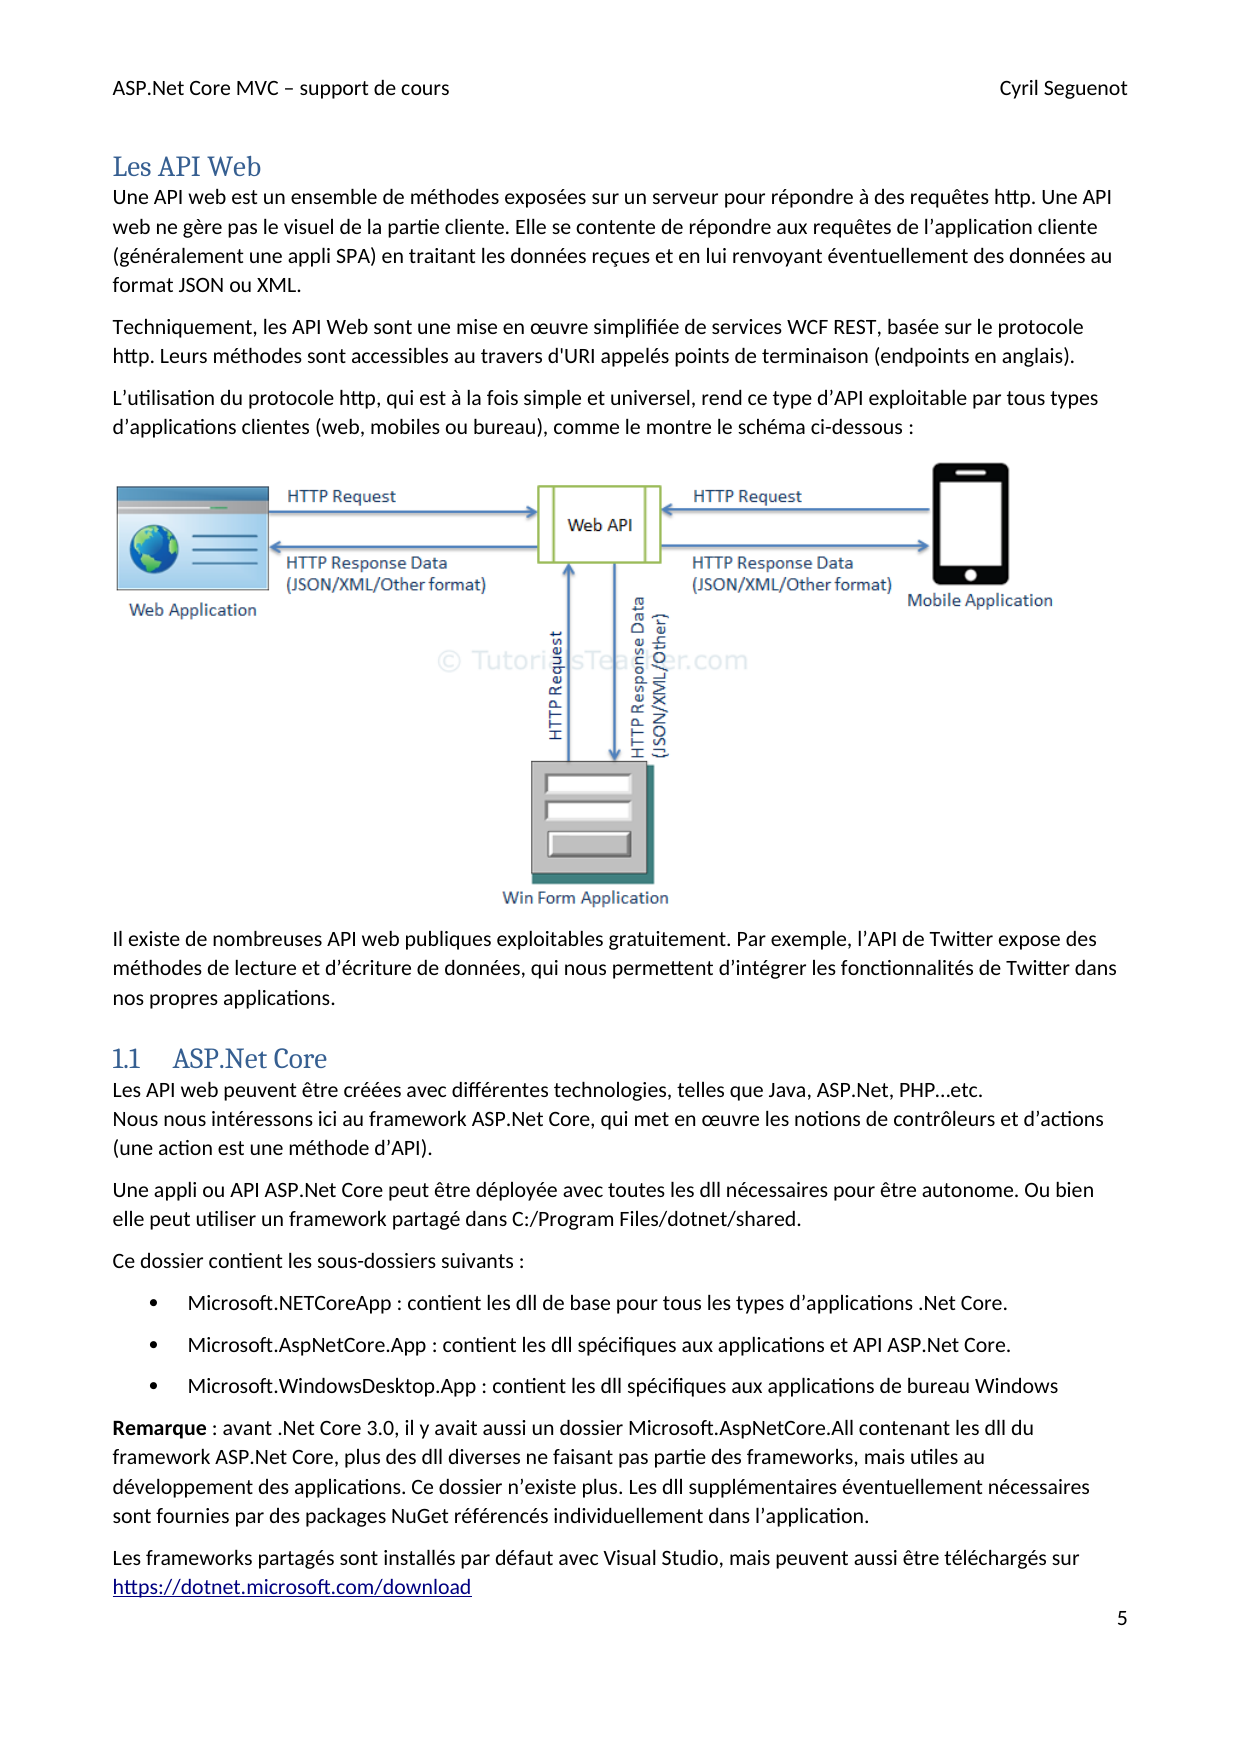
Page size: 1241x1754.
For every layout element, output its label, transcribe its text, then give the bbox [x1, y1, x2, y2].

subtitle Les API Web [112, 150, 1128, 183]
text Techniquement, les API Web sont une mise en œuvre simplifiée de services WCF REST, basée sur le protocole http. Leurs méthodes sont accessibles au travers d'URI appelés points de terminaison (endpoints en anglais). [112, 313, 1128, 369]
text Une API web est un ensemble de méthodes exposées sur un serveur pour répondre à des requêtes http. Une API web ne gère pas le visuel de la partie cliente. Elle se contente de répondre aux requêtes de l’application cliente (généralement une appli SPA) en traitant les données reçues et en lui renvoyant éventuellement des données au format JSON ou XML. [112, 183, 1128, 298]
subtitle ASP.Net Core [112, 1042, 1128, 1076]
list Microsoft.NETCoreApp : contient les dll de base pour tous les types d’applications .Net Core. [150, 1289, 1128, 1316]
list Microsoft.WindowsDesktop.App : contient les dll spécifiques aux applications de bureau Windows [150, 1372, 1128, 1399]
text Remarque : avant .Net Core 3.0, il y avait aussi un dossier Microsoft.AspNetCore.All contenant les dll du framework ASP.Net Core, plus des dll diverses ne faisant pas partie des frameworks, mais utiles au développement des applications. Ce dossier n’existe plus. Les dll supplémentaires éventuellement nécessaires sont fournies par des packages NuGet référencés individuellement dans l’application. [112, 1414, 1128, 1529]
text L’utilisation du protocole http, qui est à la fois simple et universel, rend ce type d’API exploitable par tous types d’applications clientes (web, mobiles ou bureau), comme le montre le schéma ci-dessous : [112, 384, 1128, 440]
list Microsoft.AspNetCore.App : contient les dll spécifiques aux applications et API ASP.Net Core. [150, 1331, 1128, 1357]
text Les frameworks partagés sont installés par défaut avec Visual Studio, mais peuvent aussi être téléchargés sur https://dotnet.microsoft.com/download [112, 1544, 1128, 1600]
text Les API web peuvent être créées avec différentes technologies, telles que Java, ASP.Net, PHP…etc. Nous nous intéressons ici au framework ASP.Net Core, qui met en œuvre les notions de contrôleurs et d’actions (une action est une méthode d’API). [112, 1076, 1128, 1161]
text Il existe de nombreuses API web publiques exploitables gratuitement. Par exemple, l’API de Twitter expose des méthodes de lecture et d’écriture de données, qui nous permettent d’intégrer les fonctionnalités de Twitter dans nos propres applications. [112, 925, 1128, 1011]
text Ce dossier contient les sous-dossiers suivants : [112, 1247, 1128, 1274]
text Une appli ou API ASP.Net Core peut être déployée avec toutes les dll nécessaires pour être autonome. Ou bien elle peut utiliser un framework partagé dans C:/Program Files/dotnet/shared. [112, 1176, 1128, 1232]
